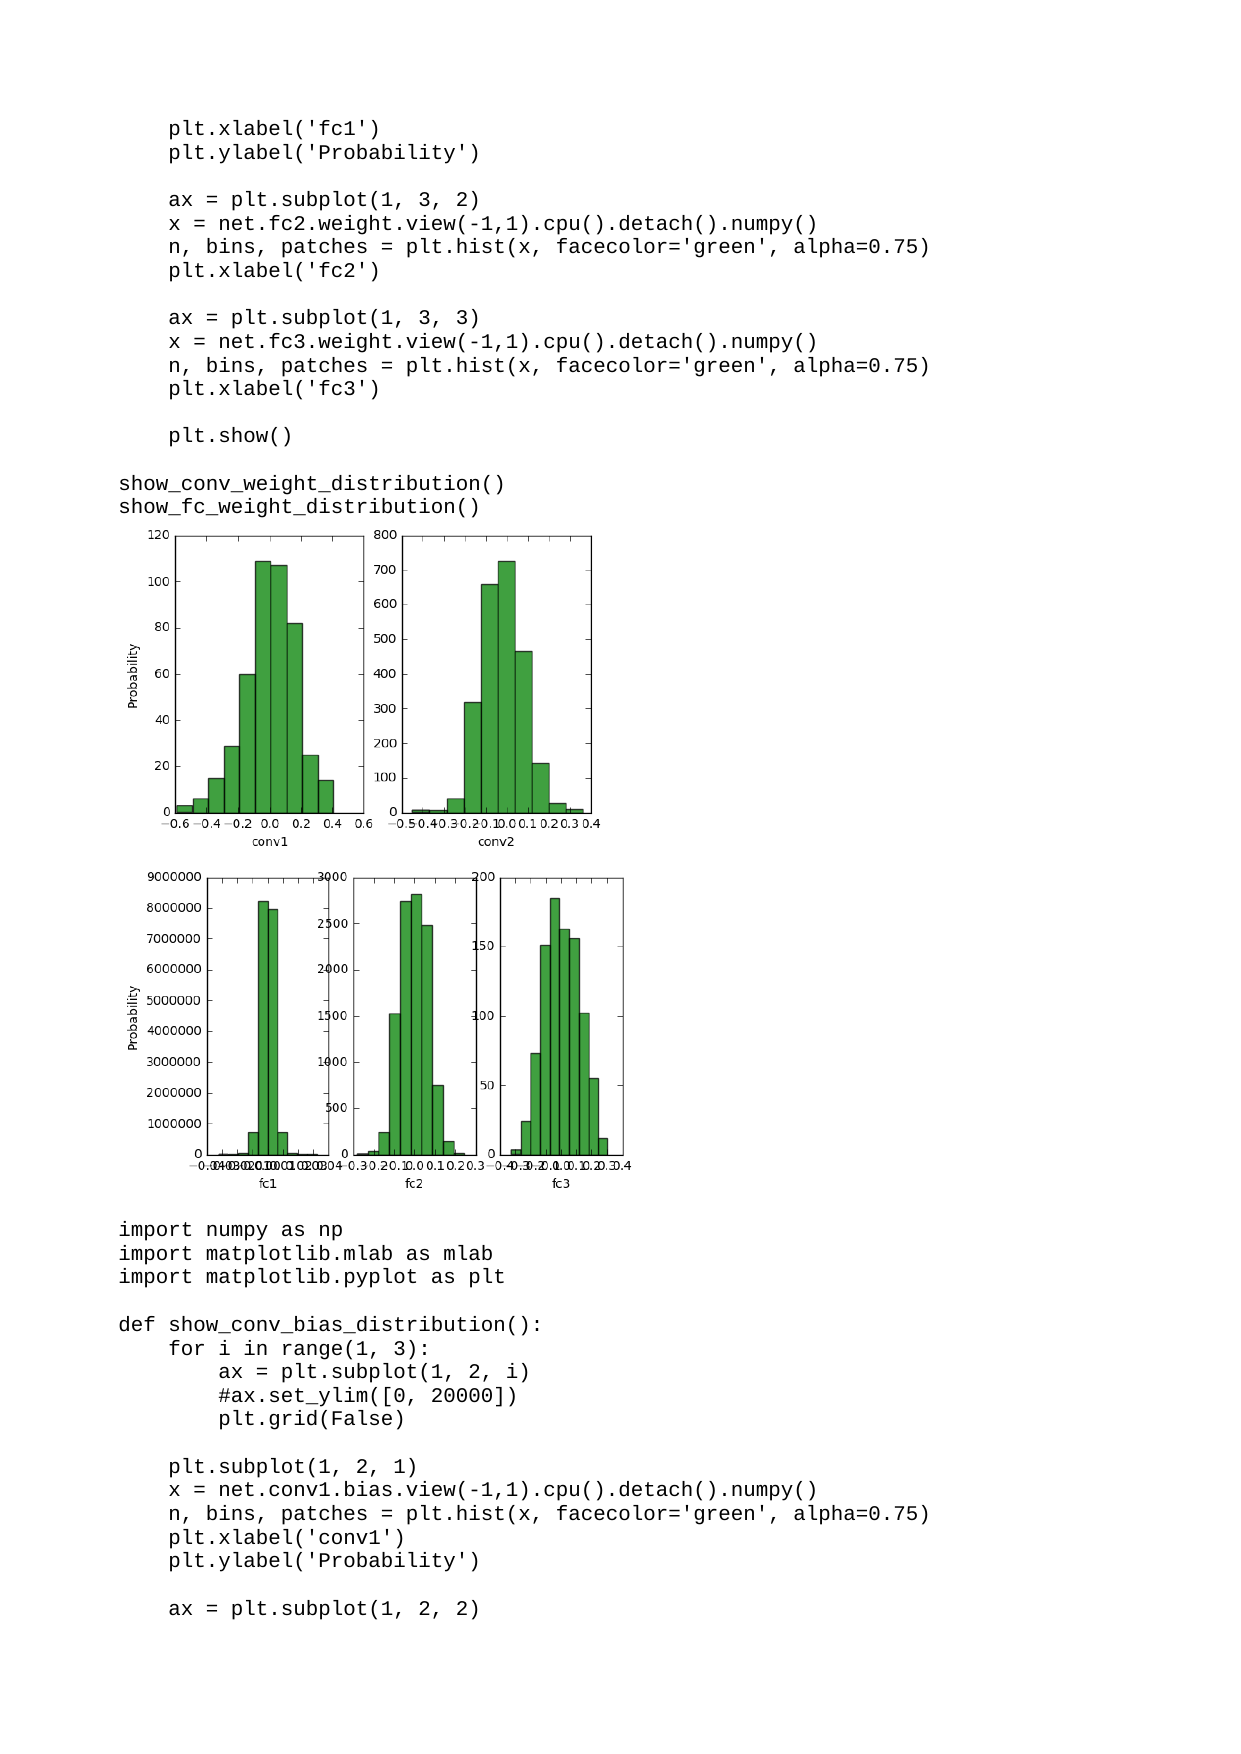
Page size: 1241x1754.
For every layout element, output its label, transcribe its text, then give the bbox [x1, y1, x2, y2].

text plt.xlabel('fc3') [118, 378, 1122, 402]
text ax = plt.subplot(1, 2, 2) [118, 1598, 1122, 1621]
text ​ [118, 449, 1122, 473]
text #ax.set_ylim([0, 20000]) [118, 1385, 1122, 1408]
text ​ [118, 1432, 1122, 1456]
text ax = plt.subplot(1, 3, 3) [118, 307, 1122, 331]
text n, bins, patches = plt.hist(x, facecolor='green', alpha=0.75) [118, 1503, 1122, 1527]
text plt.subplot(1, 2, 1) [118, 1456, 1122, 1479]
text import matplotlib.mlab as mlab [118, 1243, 1122, 1267]
text n, bins, patches = plt.hist(x, facecolor='green', alpha=0.75) [118, 354, 1122, 378]
text ax = plt.subplot(1, 3, 2) [118, 189, 1122, 213]
text plt.ylabel('Probability') [118, 142, 1122, 165]
text ​ [118, 1574, 1122, 1598]
text x = net.fc3.weight.view(-1,1).cpu().detach().numpy() [118, 331, 1122, 354]
text plt.xlabel('fc1') [118, 118, 1122, 142]
text ​ [118, 1290, 1122, 1314]
text ​ [118, 165, 1122, 189]
text def show_conv_bias_distribution(): [118, 1314, 1122, 1337]
text plt.show() [118, 426, 1122, 449]
text show_fc_weight_distribution() [118, 496, 1122, 520]
text x = net.fc2.weight.view(-1,1).cpu().detach().numpy() [118, 213, 1122, 236]
text for i in range(1, 3): [118, 1337, 1122, 1361]
text n, bins, patches = plt.hist(x, facecolor='green', alpha=0.75) [118, 236, 1122, 260]
picture [118, 862, 640, 1199]
text import matplotlib.pyplot as plt [118, 1267, 1122, 1290]
picture [118, 520, 609, 857]
text plt.xlabel('conv1') [118, 1527, 1122, 1550]
text plt.xlabel('fc2') [118, 260, 1122, 284]
text ​ [118, 402, 1122, 426]
text ​ [118, 284, 1122, 307]
text x = net.conv1.bias.view(-1,1).cpu().detach().numpy() [118, 1479, 1122, 1503]
text plt.ylabel('Probability') [118, 1550, 1122, 1574]
text show_conv_weight_distribution() [118, 473, 1122, 496]
text ax = plt.subplot(1, 2, i) [118, 1361, 1122, 1385]
text plt.grid(False) [118, 1408, 1122, 1432]
text import numpy as np [118, 1219, 1122, 1243]
